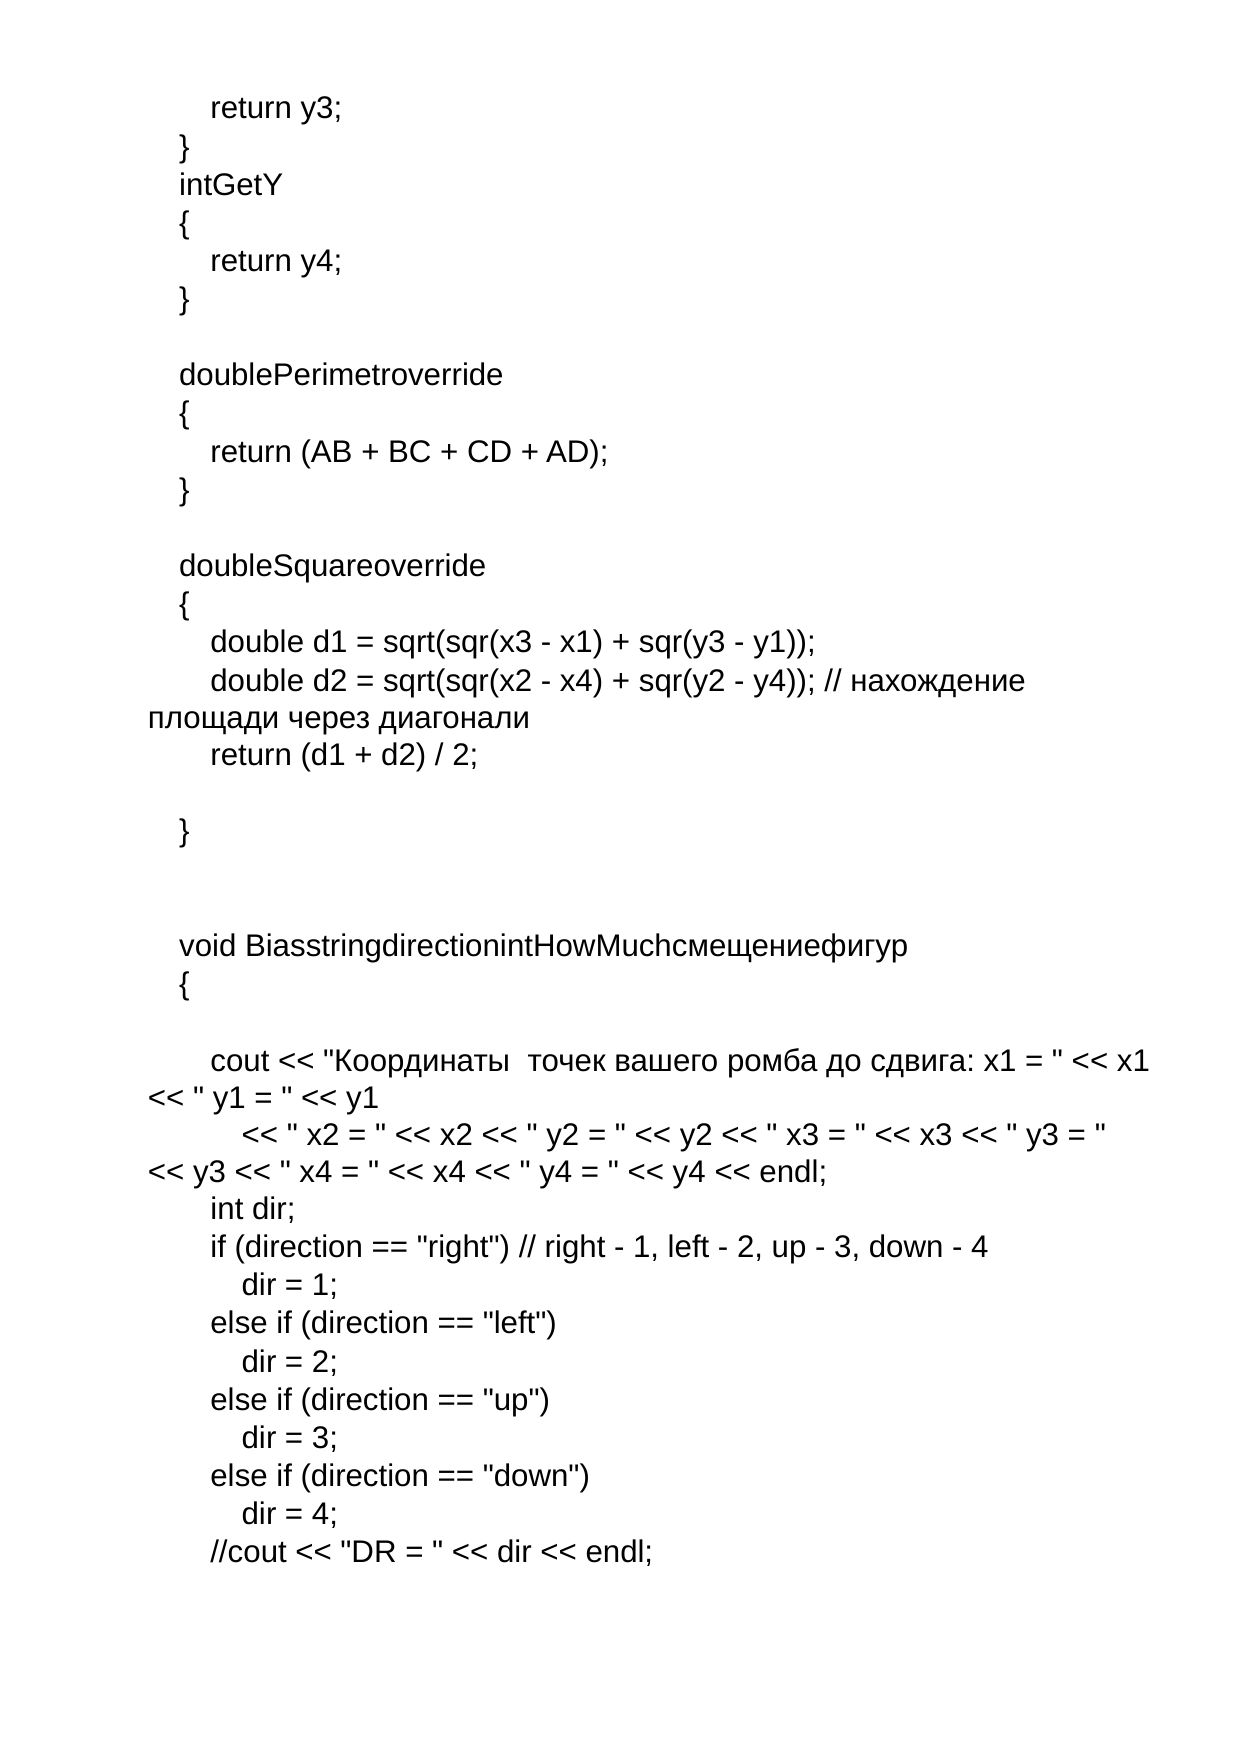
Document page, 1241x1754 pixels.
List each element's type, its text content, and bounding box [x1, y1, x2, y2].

text if (direction == "right") // right - 1, left - 2, up - 3, down - 4 [148, 1227, 1152, 1265]
text void BiasstringdirectionintHowMuchсмещениефигур [148, 926, 1152, 964]
text } [148, 127, 1152, 165]
text { [148, 584, 1152, 623]
text { [148, 964, 1152, 1003]
text } [148, 279, 1152, 317]
text << " x2 = " << x2 << " y2 = " << y2 << " x3 = " << x3 << " y3 = " << y3 << " x4 = " << x4 << " y4 = " << y4 << endl; [148, 1115, 1152, 1189]
text return (d1 + d2) / 2; [148, 735, 1152, 773]
text //cout << "DR = " << dir << endl; [148, 1532, 1152, 1570]
text int dir; [148, 1189, 1152, 1227]
text doublePerimetroverride [148, 355, 1152, 393]
text else if (direction == "left") [148, 1303, 1152, 1342]
text double d2 = sqrt(sqr(x2 - x4) + sqr(y2 - y4)); // нахождение площади через диагонали [148, 661, 1152, 735]
text } [148, 811, 1152, 849]
text dir = 4; [148, 1494, 1152, 1532]
text } [148, 470, 1152, 508]
text intGetY [148, 165, 1152, 203]
text dir = 1; [148, 1265, 1152, 1303]
text return (AB + BC + CD + AD); [148, 432, 1152, 470]
text doubleSquareoverride [148, 546, 1152, 584]
text else if (direction == "up") [148, 1380, 1152, 1418]
text dir = 3; [148, 1418, 1152, 1456]
text { [148, 393, 1152, 432]
text else if (direction == "down") [148, 1456, 1152, 1494]
text cout << "Координаты точек вашего ромба до сдвига: х1 = " << x1 << " y1 = " << y1 [148, 1041, 1152, 1115]
text dir = 2; [148, 1342, 1152, 1380]
text return y3; [148, 88, 1152, 127]
text { [148, 203, 1152, 241]
text double d1 = sqrt(sqr(x3 - x1) + sqr(y3 - y1)); [148, 623, 1152, 661]
text return y4; [148, 241, 1152, 279]
